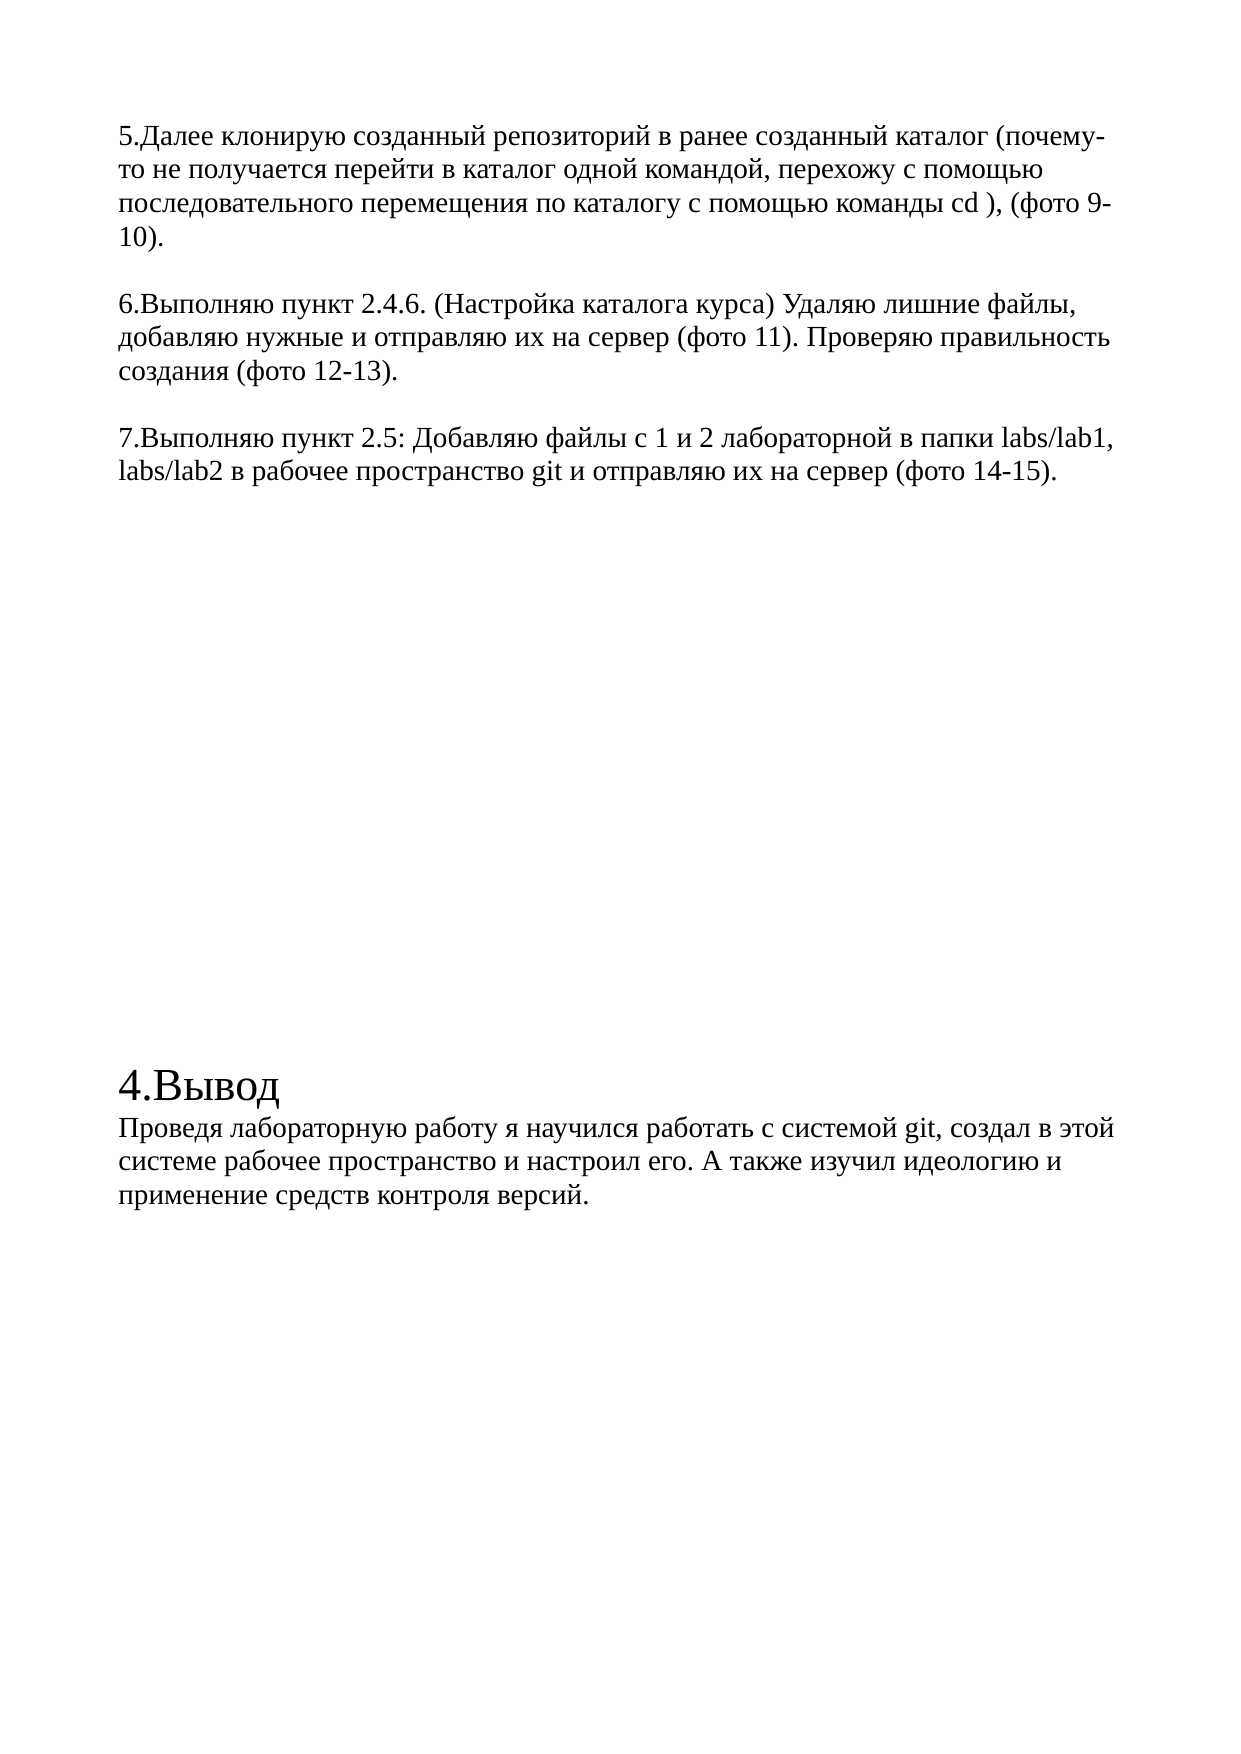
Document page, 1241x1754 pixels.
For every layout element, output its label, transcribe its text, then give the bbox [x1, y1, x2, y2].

text 4.Вывод [118, 1057, 1122, 1110]
text 6.Выполняю пункт 2.4.6. (Настройка каталога курса) Удаляю лишние файлы, добавляю нужные и отправляю их на сервер (фото 11). Проверяю правильность создания (фото 12-13). [118, 286, 1122, 386]
text Проведя лабораторную работу я научился работать с системой git, создал в этой системе рабочее пространство и настроил его. А также изучил идеологию и применение средств контроля версий. [118, 1110, 1122, 1211]
text 5.Далее клонирую созданный репозиторий в ранее созданный каталог (почему-то не получается перейти в каталог одной командой, перехожу с помощью последовательного перемещения по каталогу с помощью команды cd ), (фото 9-10). [118, 118, 1122, 252]
text 7.Выполняю пункт 2.5: Добавляю файлы с 1 и 2 лабораторной в папки labs/lab1, labs/lab2 в рабочее пространство git и отправляю их на сервер (фото 14-15). [118, 420, 1122, 487]
